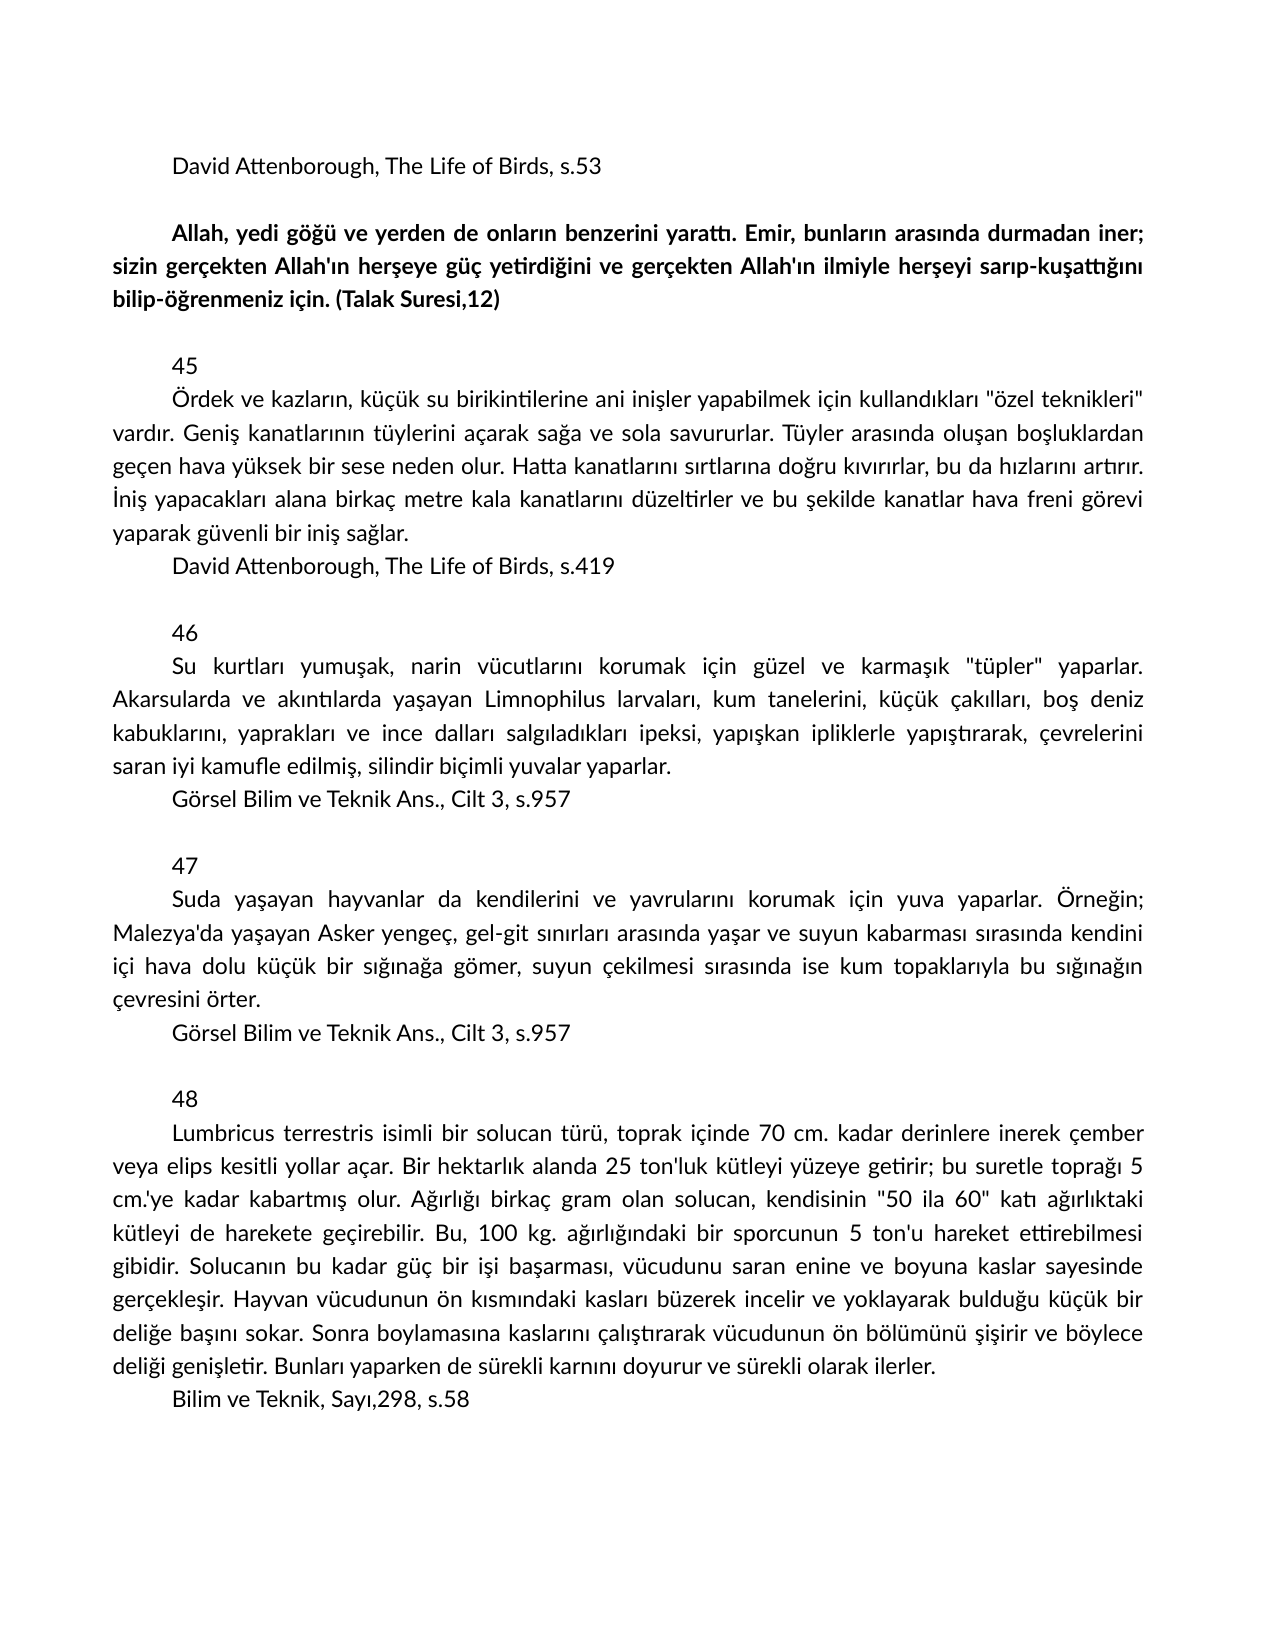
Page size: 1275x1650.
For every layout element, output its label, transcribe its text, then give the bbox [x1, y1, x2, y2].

text Ördek ve kazların, küçük su birikintilerine ani inişler yapabilmek için kullandıkları "özel teknikleri" vardır. Geniş kanatlarının tüylerini açarak sağa ve sola savururlar. Tüyler arasında oluşan boşluklardan geçen hava yüksek bir sese neden olur. Hatta kanatlarını sırtlarına doğru kıvırırlar, bu da hızlarını artırır. İniş yapacakları alana birkaç metre kala kanatlarını düzeltirler ve bu şekilde kanatlar hava freni görevi yaparak güvenli bir iniş sağlar. [112, 381, 1145, 548]
text David Attenborough, The Life of Birds, s.53 [112, 148, 1145, 181]
text Suda yaşayan hayvanlar da kendilerini ve yavrularını korumak için yuva yaparlar. Örneğin; Malezya'da yaşayan Asker yengeç, gel-git sınırları arasında yaşar ve suyun kabarması sırasında kendini içi hava dolu küçük bir sığınağa gömer, suyun çekilmesi sırasında ise kum topaklarıyla bu sığınağın çevresini örter. [112, 881, 1145, 1014]
text David Attenborough, The Life of Birds, s.419 [112, 548, 1145, 581]
text 45 [112, 348, 1145, 381]
text Bilim ve Teknik, Sayı,298, s.58 [112, 1381, 1145, 1414]
text Lumbricus terrestris isimli bir solucan türü, toprak içinde 70 cm. kadar derinlere inerek çember veya elips kesitli yollar açar. Bir hektarlık alanda 25 ton'luk kütleyi yüzeye getirir; bu suretle toprağı 5 cm.'ye kadar kabartmış olur. Ağırlığı birkaç gram olan solucan, kendisinin "50 ila 60" katı ağırlıktaki kütleyi de harekete geçirebilir. Bu, 100 kg. ağırlığındaki bir sporcunun 5 ton'u hareket ettirebilmesi gibidir. Solucanın bu kadar güç bir işi başarması, vücudunu saran enine ve boyuna kaslar sayesinde gerçekleşir. Hayvan vücudunun ön kısmındaki kasları büzerek incelir ve yoklayarak bulduğu küçük bir deliğe başını sokar. Sonra boylamasına kaslarını çalıştırarak vücudunun ön bölümünü şişirir ve böylece deliği genişletir. Bunları yaparken de sürekli karnını doyurur ve sürekli olarak ilerler. [112, 1114, 1145, 1381]
text Görsel Bilim ve Teknik Ans., Cilt 3, s.957 [112, 1014, 1145, 1048]
text Görsel Bilim ve Teknik Ans., Cilt 3, s.957 [112, 781, 1145, 814]
text Allah, yedi göğü ve yerden de onların benzerini yarattı. Emir, bunların arasında durmadan iner; sizin gerçekten Allah'ın herşeye güç yetirdiğini ve gerçekten Allah'ın ilmiyle herşeyi sarıp-kuşattığını bilip-öğrenmeniz için. (Talak Suresi,12) [112, 214, 1145, 314]
text 47 [112, 848, 1145, 881]
text Su kurtları yumuşak, narin vücutlarını korumak için güzel ve karmaşık "tüpler" yaparlar. Akarsularda ve akıntılarda yaşayan Limnophilus larvaları, kum tanelerini, küçük çakılları, boş deniz kabuklarını, yaprakları ve ince dalları salgıladıkları ipeksi, yapışkan ipliklerle yapıştırarak, çevrelerini saran iyi kamufle edilmiş, silindir biçimli yuvalar yaparlar. [112, 648, 1145, 781]
text 48 [112, 1081, 1145, 1114]
text 46 [112, 614, 1145, 648]
